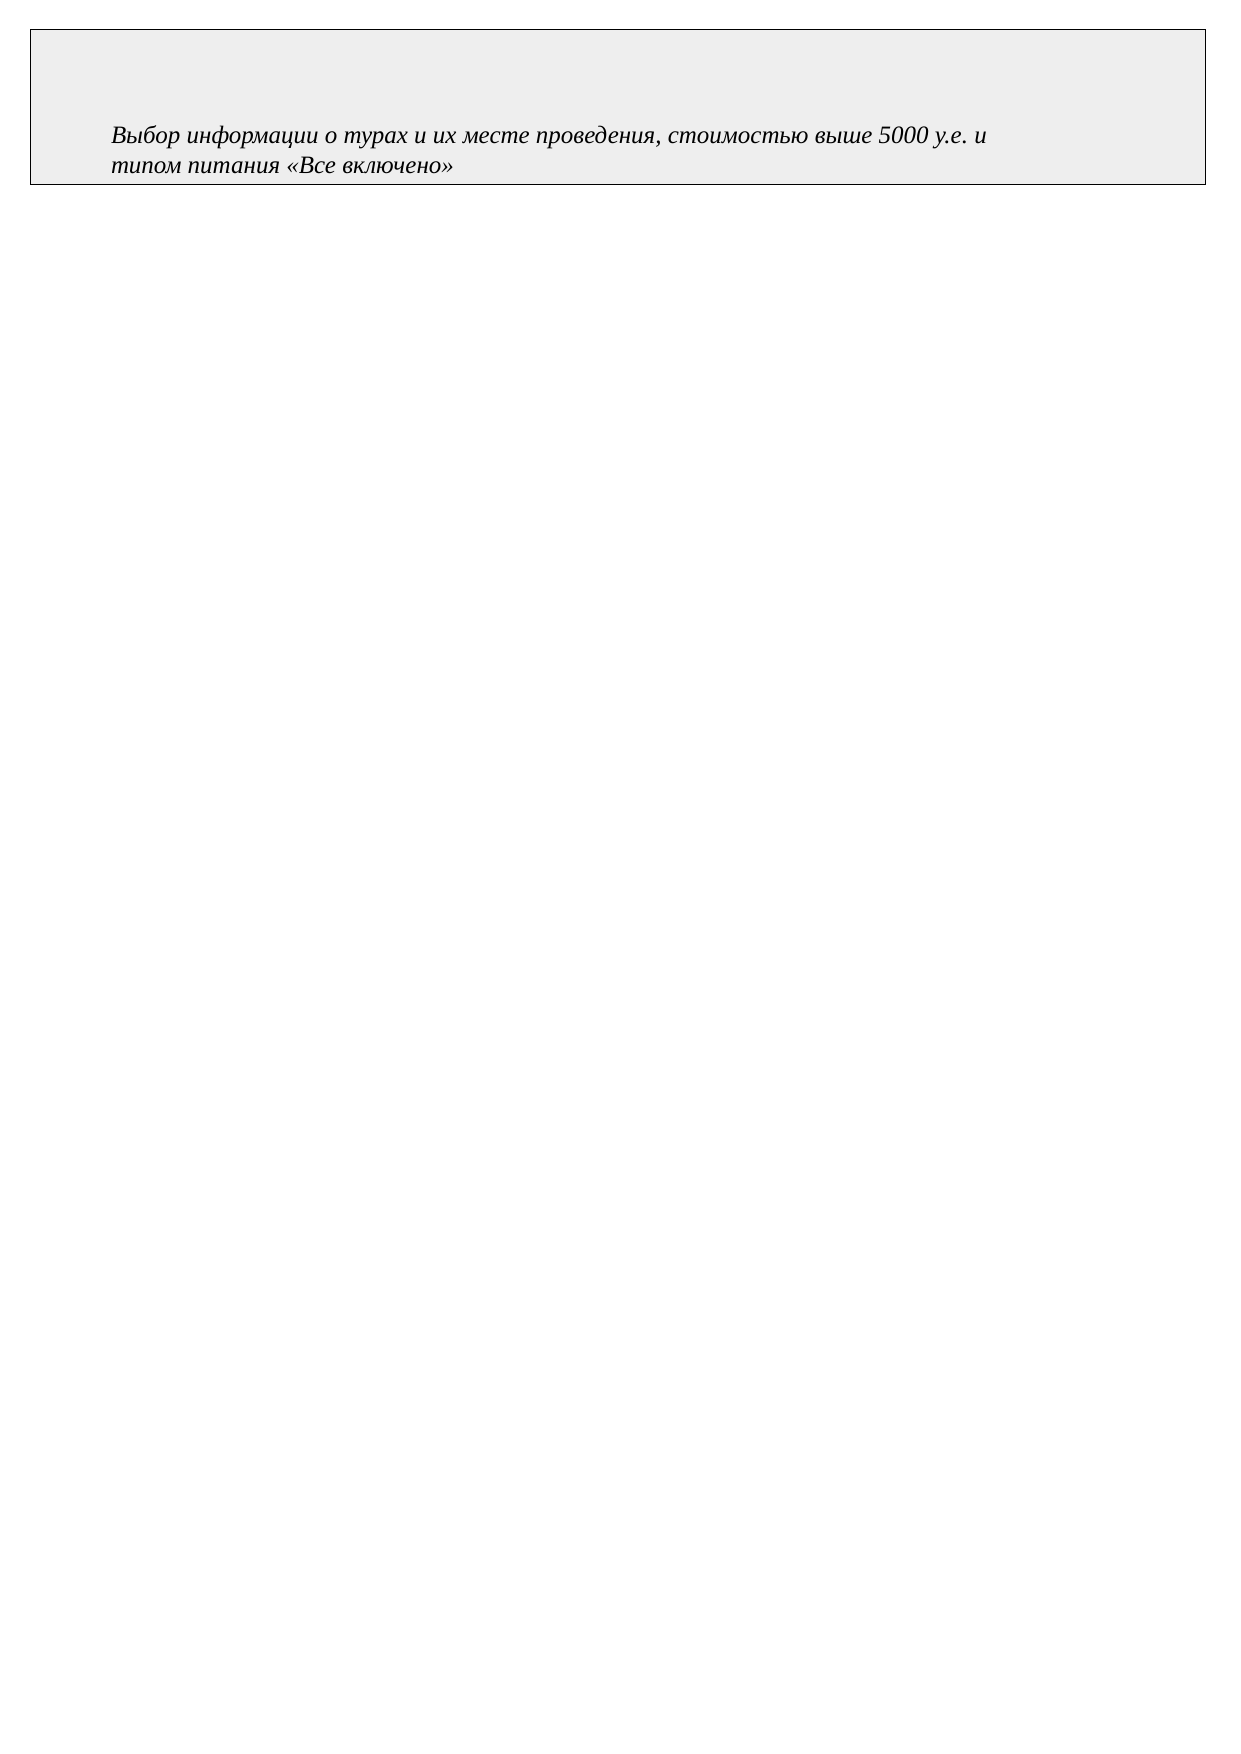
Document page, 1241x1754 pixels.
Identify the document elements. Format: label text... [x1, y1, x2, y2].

table_header Выбор информации о турах и их месте проведения, стоимостью выше 5000 у.е. и типом питания «Все включено» [31, 30, 1205, 184]
